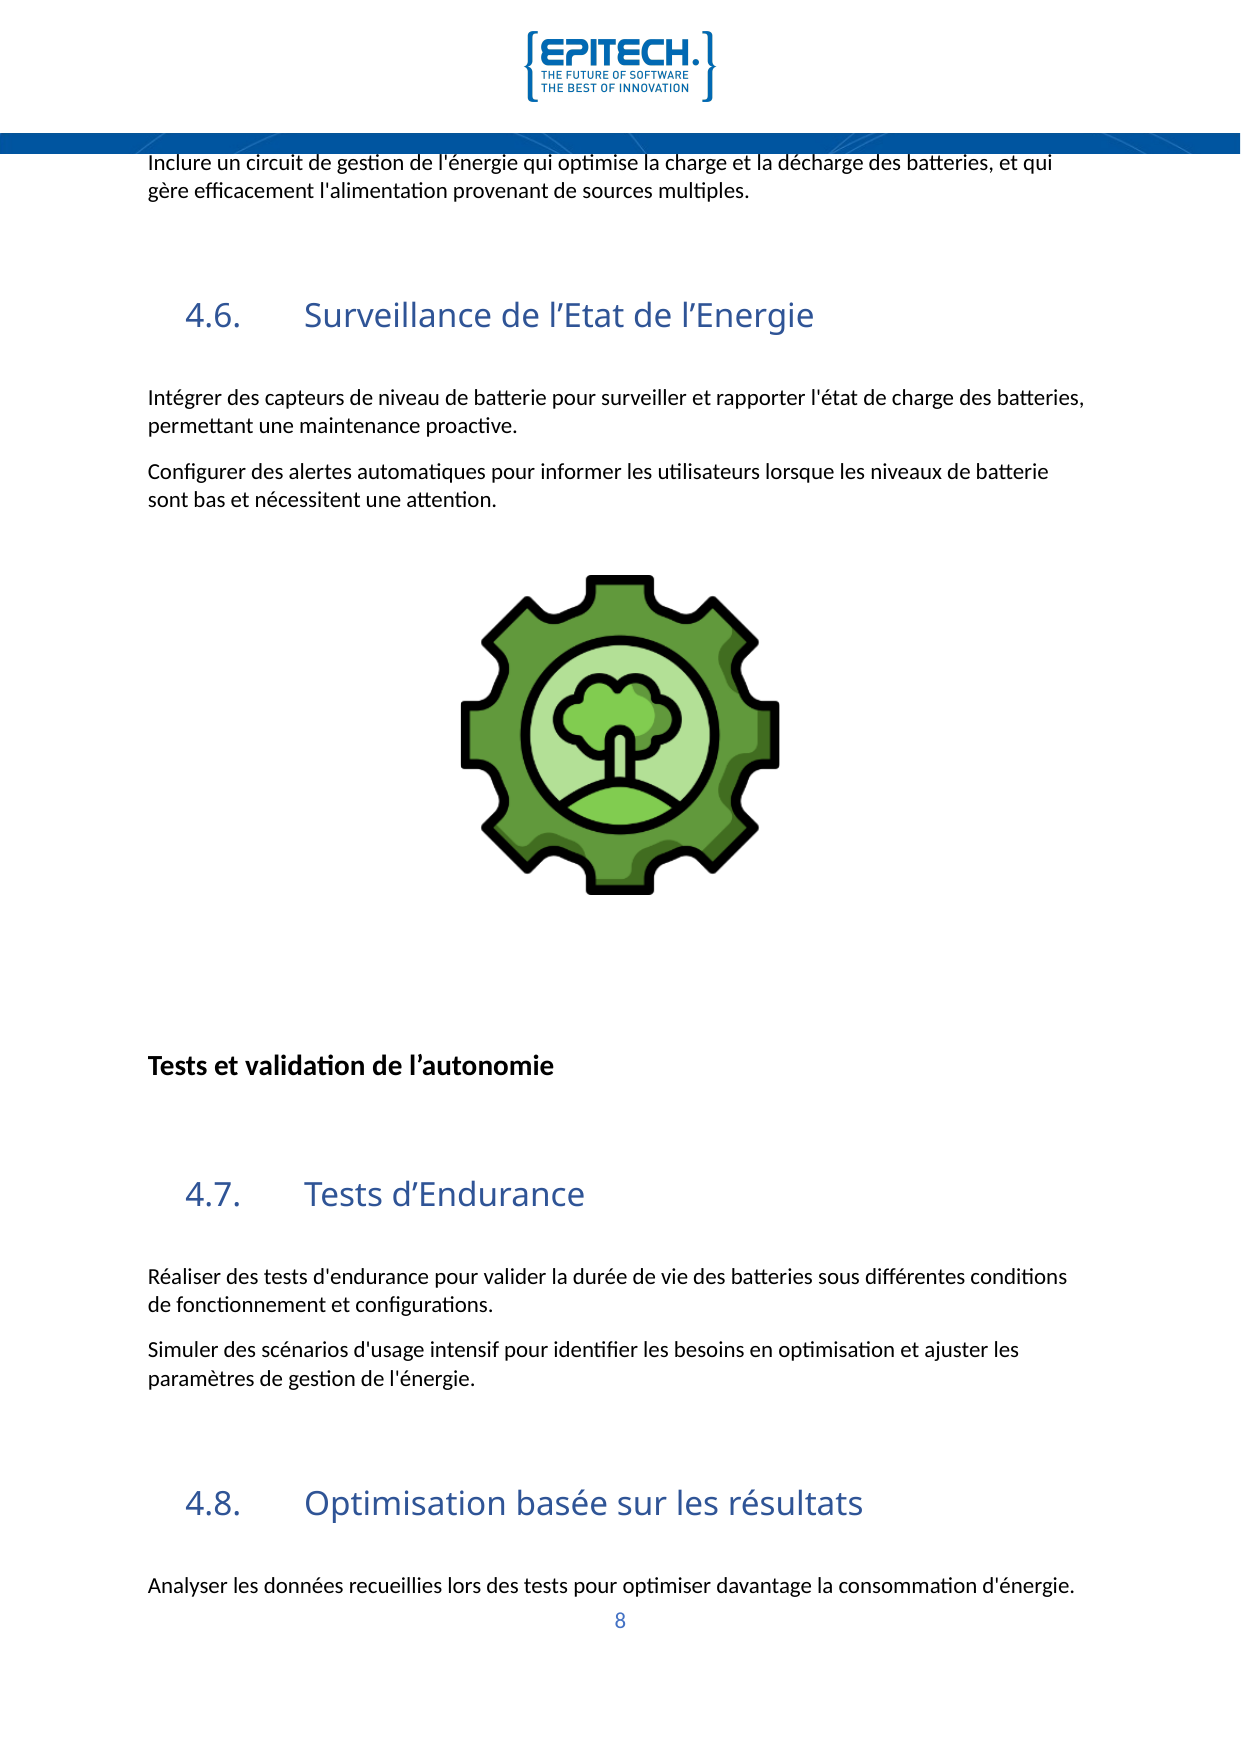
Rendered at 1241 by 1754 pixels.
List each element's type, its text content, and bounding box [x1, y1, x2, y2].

list Surveillance de l’Etat de l’Energie [185, 292, 1092, 337]
text Analyser les données recueillies lors des tests pour optimiser davantage la consommation d'énergie. [148, 1571, 1092, 1599]
text Tests et validation de l’autonomie [148, 1047, 1092, 1083]
text Réaliser des tests d'endurance pour valider la durée de vie des batteries sous différentes conditions de fonctionnement et configurations. [148, 1262, 1092, 1318]
text Configurer des alertes automatiques pour informer les utilisateurs lorsque les niveaux de batterie sont bas et nécessitent une attention. [148, 457, 1092, 513]
text Simuler des scénarios d'usage intensif pour identifier les besoins en optimisation et ajuster les paramètres de gestion de l'énergie. [148, 1336, 1092, 1392]
text Inclure un circuit de gestion de l'énergie qui optimise la charge et la décharge des batteries, et qui gère efficacement l'alimentation provenant de sources multiples. [148, 154, 1092, 204]
list Tests d’Endurance [185, 1170, 1092, 1216]
text Intégrer des capteurs de niveau de batterie pour surveiller et rapporter l'état de charge des batteries, permettant une maintenance proactive. [148, 383, 1092, 440]
list Optimisation basée sur les résultats [185, 1479, 1092, 1525]
